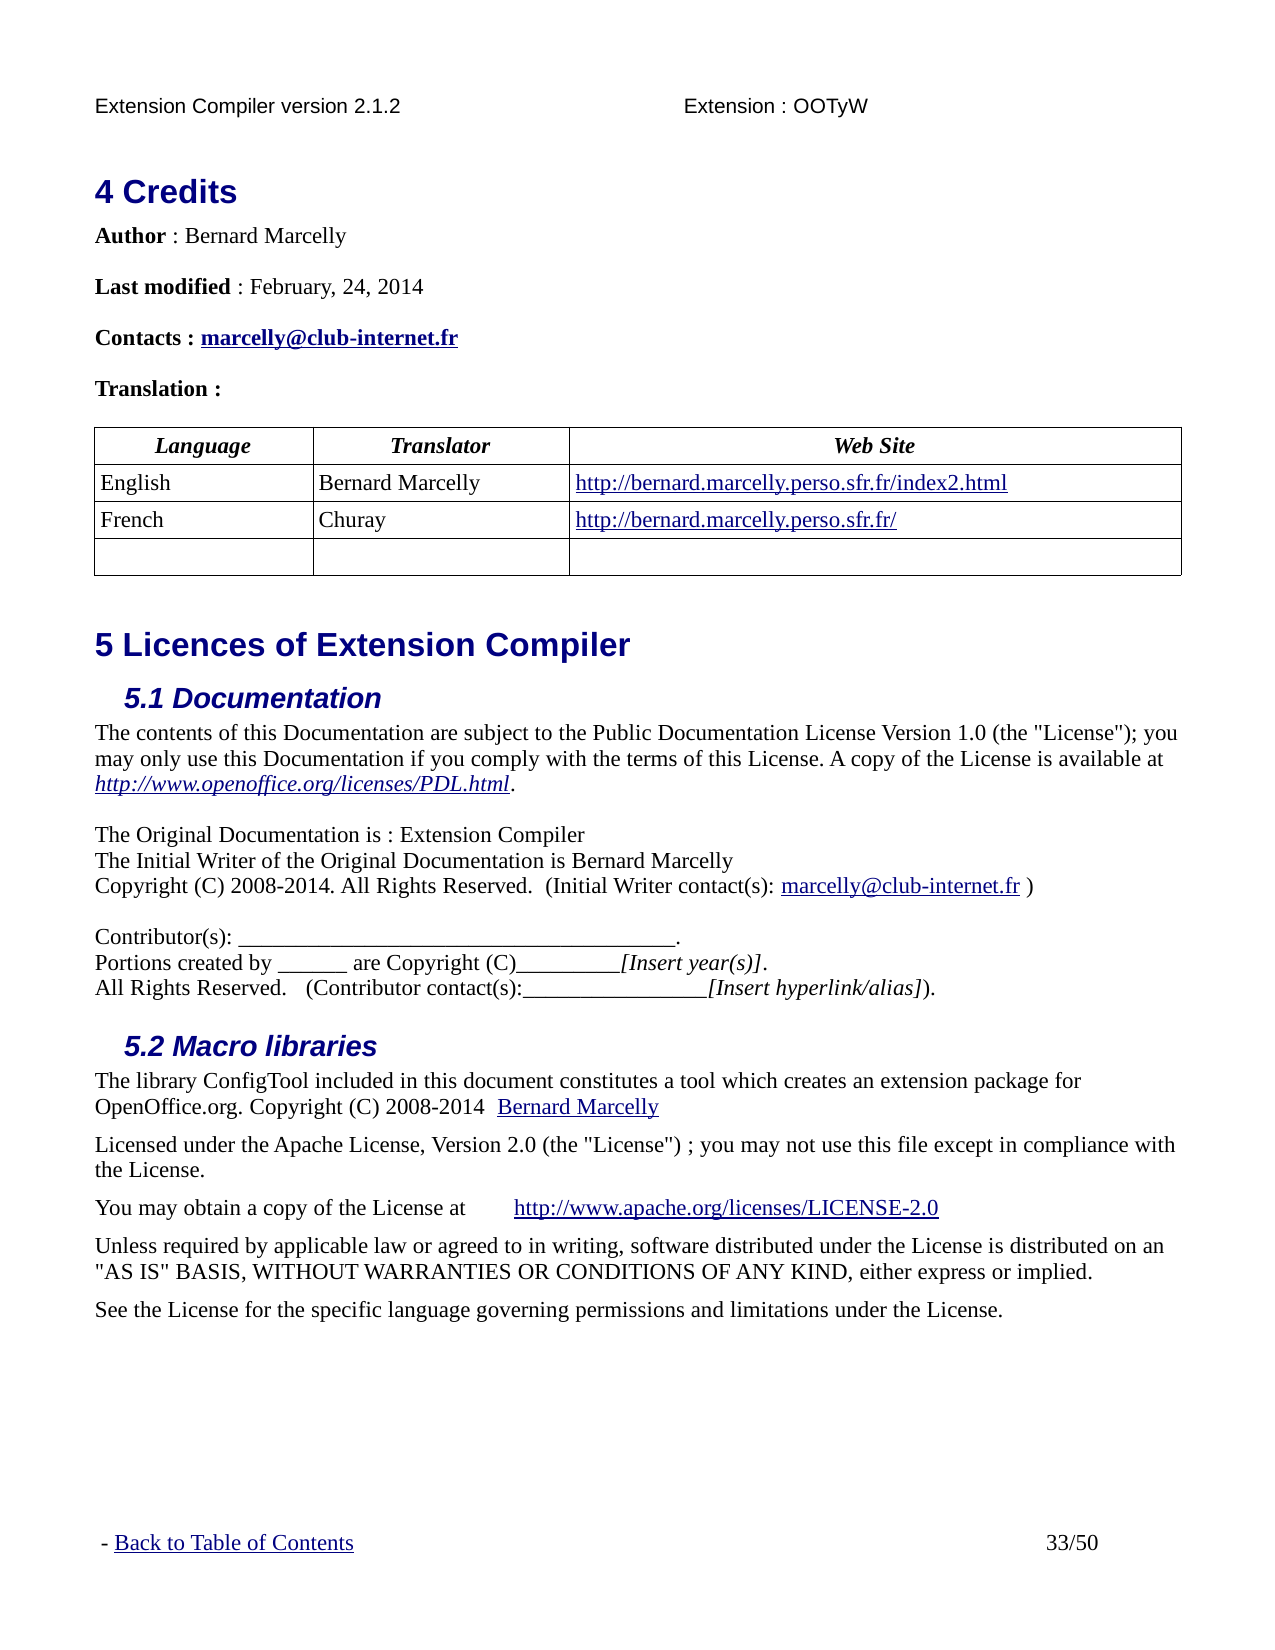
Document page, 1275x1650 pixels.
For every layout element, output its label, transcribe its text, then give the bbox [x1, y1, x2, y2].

subtitle Licences of Extension Compiler [94, 626, 1181, 663]
text Unless required by applicable law or agreed to in writing, software distributed under the License is distributed on an "AS IS" BASIS, WITHOUT WARRANTIES OR CONDITIONS OF ANY KIND, either express or implied. [94, 1233, 1181, 1284]
text Contacts : marcelly@club-internet.fr [94, 324, 1181, 350]
table_cell http://bernard.marcelly.perso.sfr.fr/ [570, 502, 1181, 538]
text The contents of this Documentation are subject to the Public Documentation License Version 1.0 (the "License"); you may only use this Documentation if you comply with the terms of this License. A copy of the License is available at http://www.openoffice.org/licenses/PDL.html. [94, 720, 1181, 797]
subtitle Documentation [124, 682, 1181, 714]
text The Initial Writer of the Original Documentation is Bernard Marcelly [94, 848, 1181, 873]
text Licensed under the Apache License, Version 2.0 (the "License") ; you may not use this file except in compliance with the License. [94, 1132, 1181, 1183]
text Copyright (C) 2008-2014. All Rights Reserved. (Initial Writer contact(s): marcelly@club-internet.fr ) [94, 873, 1181, 899]
text Author : Bernard Marcelly [94, 222, 1181, 248]
table_cell [570, 539, 1181, 575]
text See the License for the specific language governing permissions and limitations under the License. [94, 1297, 1181, 1322]
subtitle Macro libraries [124, 1030, 1181, 1062]
table_cell Churay [314, 502, 569, 538]
table_cell French [95, 502, 313, 538]
table_cell http://bernard.marcelly.perso.sfr.fr/index2.html [570, 465, 1181, 501]
table_header Translator [314, 428, 569, 464]
text Portions created by ______ are Copyright (C)_________[Insert year(s)]. [94, 950, 1181, 975]
table_cell English [95, 465, 313, 501]
table_cell Bernard Marcelly [314, 465, 569, 501]
table_header Web Site [570, 428, 1181, 464]
text All Rights Reserved. (Contributor contact(s):________________[Insert hyperlink/alias]). [94, 975, 1181, 1001]
table_cell [314, 539, 569, 575]
text Last modified : February, 24, 2014 [94, 273, 1181, 299]
text The library ConfigTool included in this document constitutes a tool which creates an extension package for OpenOffice.org. Copyright (C) 2008-2014 Bernard Marcelly [94, 1068, 1181, 1119]
text Contributor(s): ______________________________________. [94, 924, 1181, 950]
text The Original Documentation is : Extension Compiler [94, 822, 1181, 848]
text You may obtain a copy of the License at http://www.apache.org/licenses/LICENSE-2.0 [94, 1195, 1181, 1221]
subtitle Credits [94, 172, 1181, 210]
table_header Language [95, 428, 313, 464]
table_cell [95, 539, 313, 575]
text Translation : [94, 376, 1181, 401]
